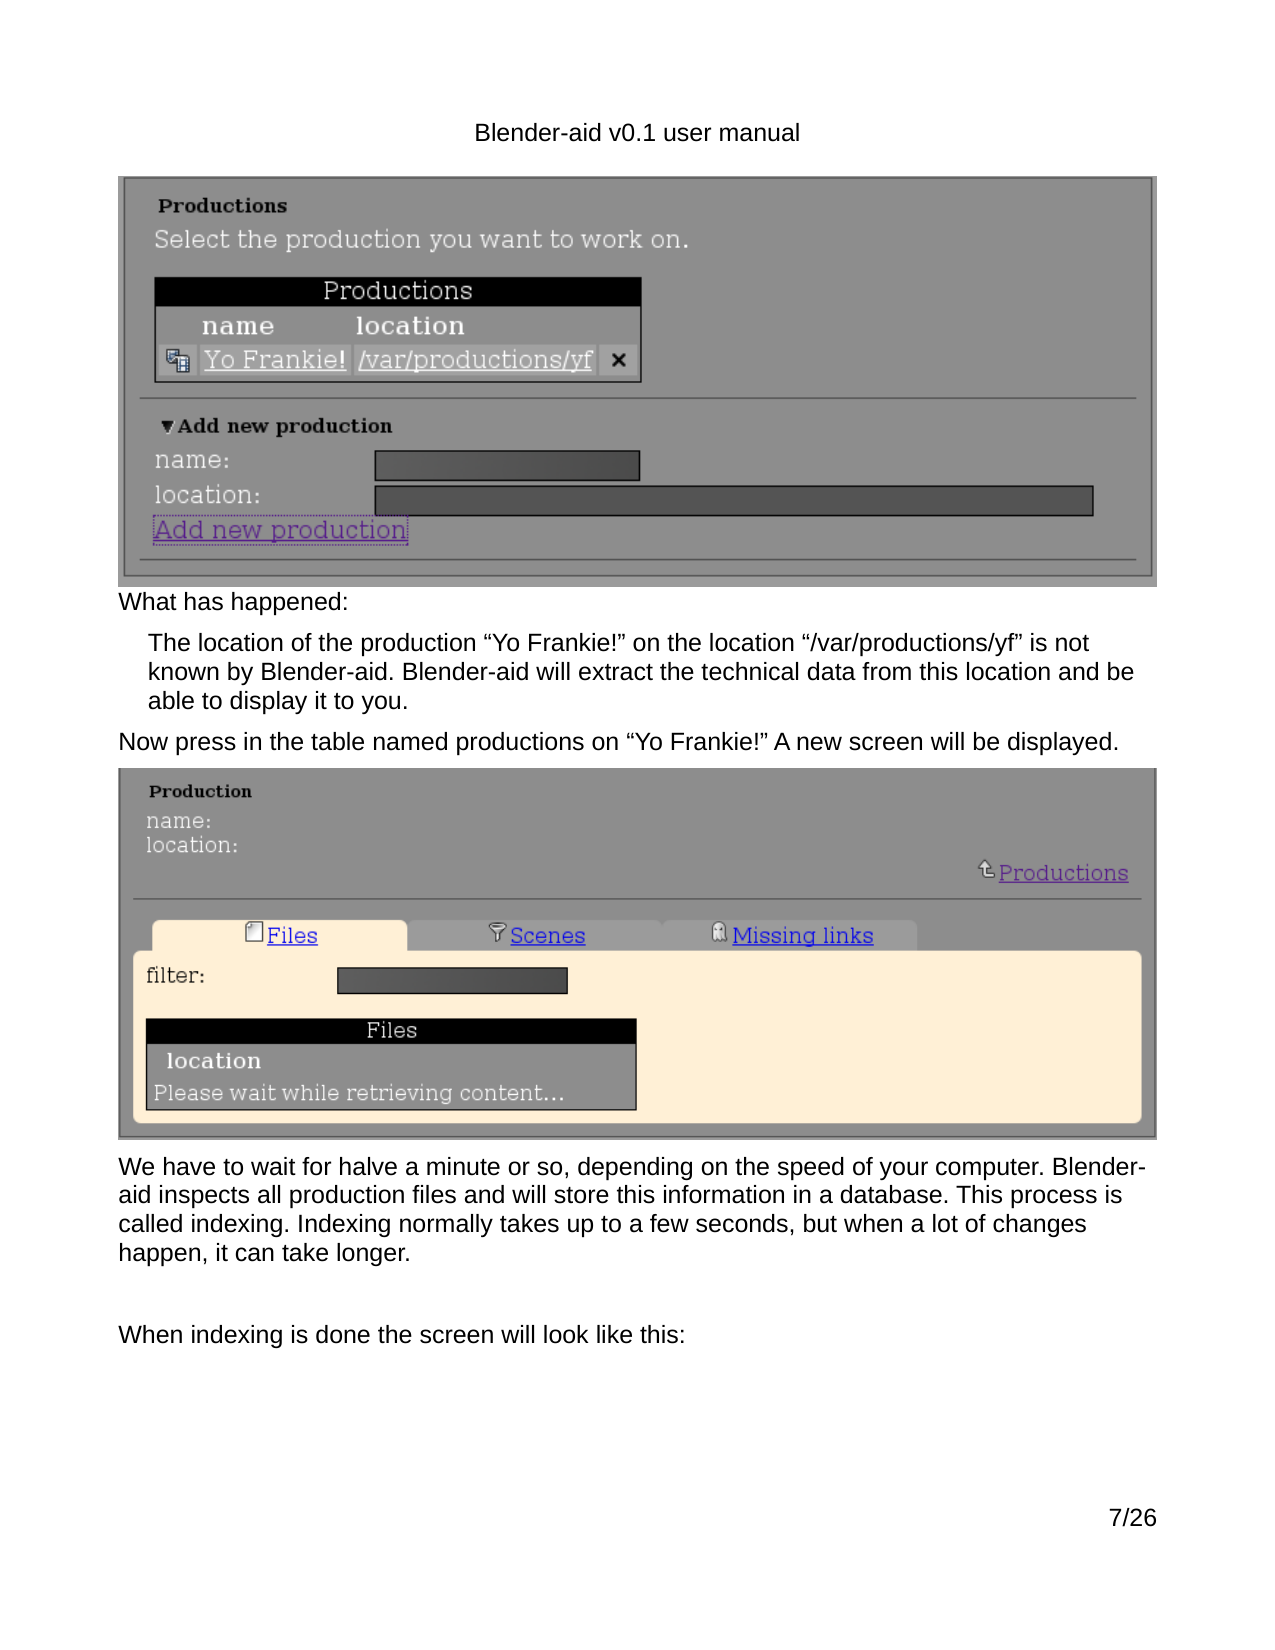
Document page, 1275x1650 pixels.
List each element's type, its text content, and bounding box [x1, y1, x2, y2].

text We have to wait for halve a minute or so, depending on the speed of your computer. Blender-aid inspects all production files and will store this information in a database. This process is called indexing. Indexing normally takes up to a few seconds, but when a lot of changes happen, it can take longer. [118, 1152, 1157, 1267]
picture [118, 768, 1157, 1140]
text The location of the production “Yo Frankie!” on the location “/var/productions/yf” is not known by Blender-aid. Blender-aid will extract the technical data from this location and be able to display it to you. [148, 628, 1157, 714]
text When indexing is done the screen will look like this: [118, 1320, 1157, 1349]
picture [118, 176, 1157, 587]
text What has happened: [118, 587, 1157, 616]
text Now press in the table named productions on “Yo Frankie!” A new screen will be displayed. [118, 727, 1157, 756]
